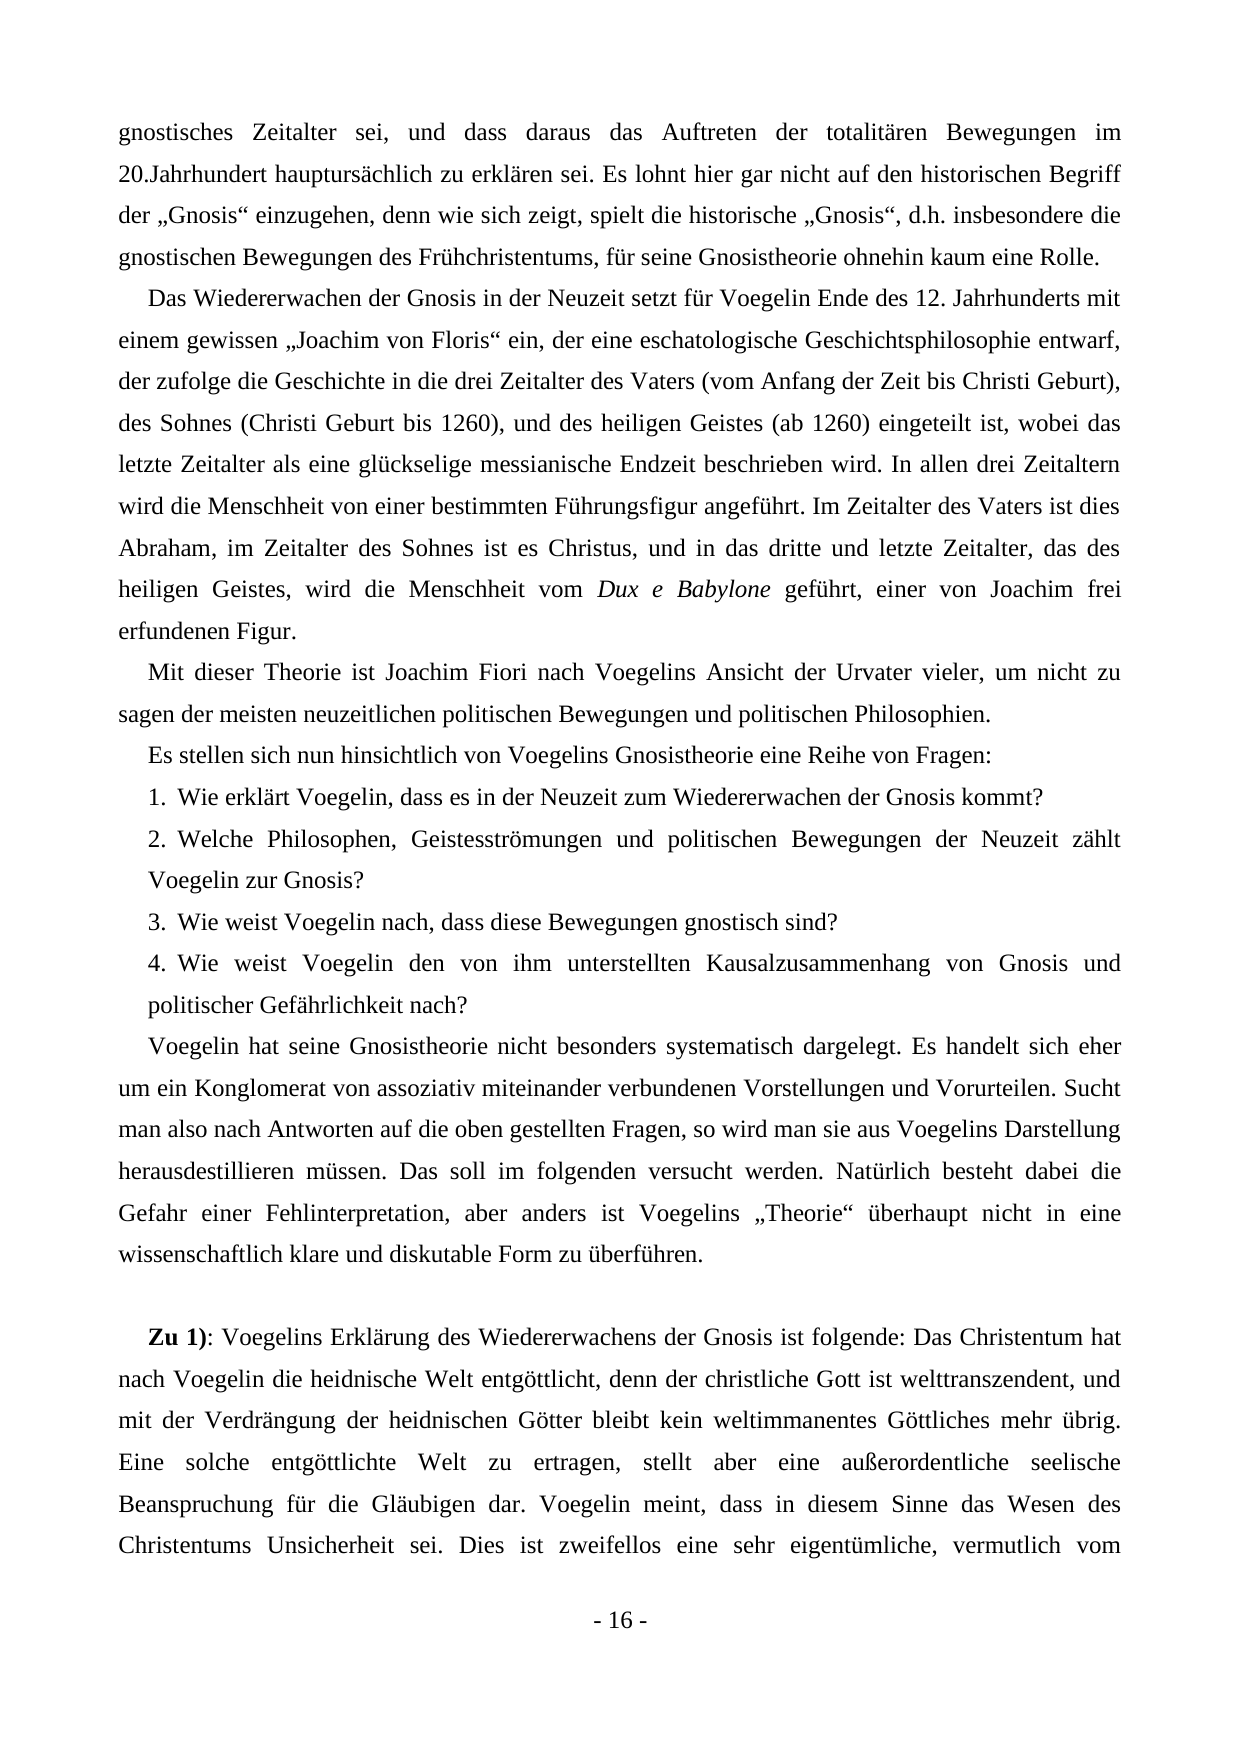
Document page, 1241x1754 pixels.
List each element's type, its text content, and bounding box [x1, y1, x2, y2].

text Das Wiedererwachen der Gnosis in der Neuzeit setzt für Voegelin Ende des 12. Jahrhunderts mit einem gewissen „Joachim von Floris“ ein, der eine eschatologische Geschichtsphilosophie entwarf, der zufolge die Geschichte in die drei Zeitalter des Vaters (vom Anfang der Zeit bis Christi Geburt), des Sohnes (Christi Geburt bis 1260), und des heiligen Geistes (ab 1260) eingeteilt ist, wobei das letzte Zeitalter als eine glückselige messianische Endzeit beschrieben wird. In allen drei Zeitaltern wird die Menschheit von einer bestimmten Führungsfigur angeführt. Im Zeitalter des Vaters ist dies Abraham, im Zeitalter des Sohnes ist es Christus, und in das dritte und letzte Zeitalter, das des heiligen Geistes, wird die Menschheit vom Dux e Babylone geführt, einer von Joachim frei erfundenen Figur. [118, 284, 1122, 644]
text Mit dieser Theorie ist Joachim Fiori nach Voegelins Ansicht der Urvater vieler, um nicht zu sagen der meisten neuzeitlichen politischen Bewegungen und politischen Philosophien. [118, 658, 1122, 728]
text Voegelin hat seine Gnosistheorie nicht besonders systematisch dargelegt. Es handelt sich eher um ein Konglomerat von assoziativ miteinander verbundenen Vorstellungen und Vorurteilen. Sucht man also nach Antworten auf die oben gestellten Fragen, so wird man sie aus Voegelins Darstellung herausdestillieren müssen. Das soll im folgenden versucht werden. Natürlich besteht dabei die Gefahr einer Fehlinterpretation, aber anders ist Voegelins „Theorie“ überhaupt nicht in eine wissenschaftlich klare und diskutable Form zu überführen. [118, 1032, 1122, 1268]
text Zu 1): Voegelins Erklärung des Wiedererwachens der Gnosis ist folgende: Das Christentum hat nach Voegelin die heidnische Welt entgöttlicht, denn der christliche Gott ist welttranszendent, und mit der Verdrängung der heidnischen Götter bleibt kein weltimmanentes Göttliches mehr übrig. Eine solche entgöttlichte Welt zu ertragen, stellt aber eine außerordentliche seelische Beanspruchung für die Gläubigen dar. Voegelin meint, dass in diesem Sinne das Wesen des Christentums Unsicherheit sei. Dies ist zweifellos eine sehr eigentümliche, vermutlich vom [118, 1323, 1122, 1559]
list Welche Philosophen, Geistesströmungen und politischen Bewegungen der Neuzeit zählt Voegelin zur Gnosis? [118, 825, 1122, 894]
list Wie weist Voegelin den von ihm unterstellten Kausalzusammenhang von Gnosis und politischer Gefährlichkeit nach? [118, 949, 1122, 1019]
text Es stellen sich nun hinsichtlich von Voegelins Gnosistheorie eine Reihe von Fragen: [118, 742, 1122, 769]
list Wie weist Voegelin nach, dass diese Bewegungen gnostisch sind? [118, 908, 1122, 936]
list Wie erklärt Voegelin, dass es in der Neuzeit zum Wiedererwachen der Gnosis kommt? [118, 783, 1122, 811]
text gnostisches Zeitalter sei, und dass daraus das Auftreten der totalitären Bewegungen im 20.Jahrhundert hauptursächlich zu erklären sei. Es lohnt hier gar nicht auf den historischen Begriff der „Gnosis“ einzugehen, denn wie sich zeigt, spielt die historische „Gnosis“, d.h. insbesondere die gnostischen Bewegungen des Frühchristentums, für seine Gnosistheorie ohnehin kaum eine Rolle. [118, 118, 1122, 271]
